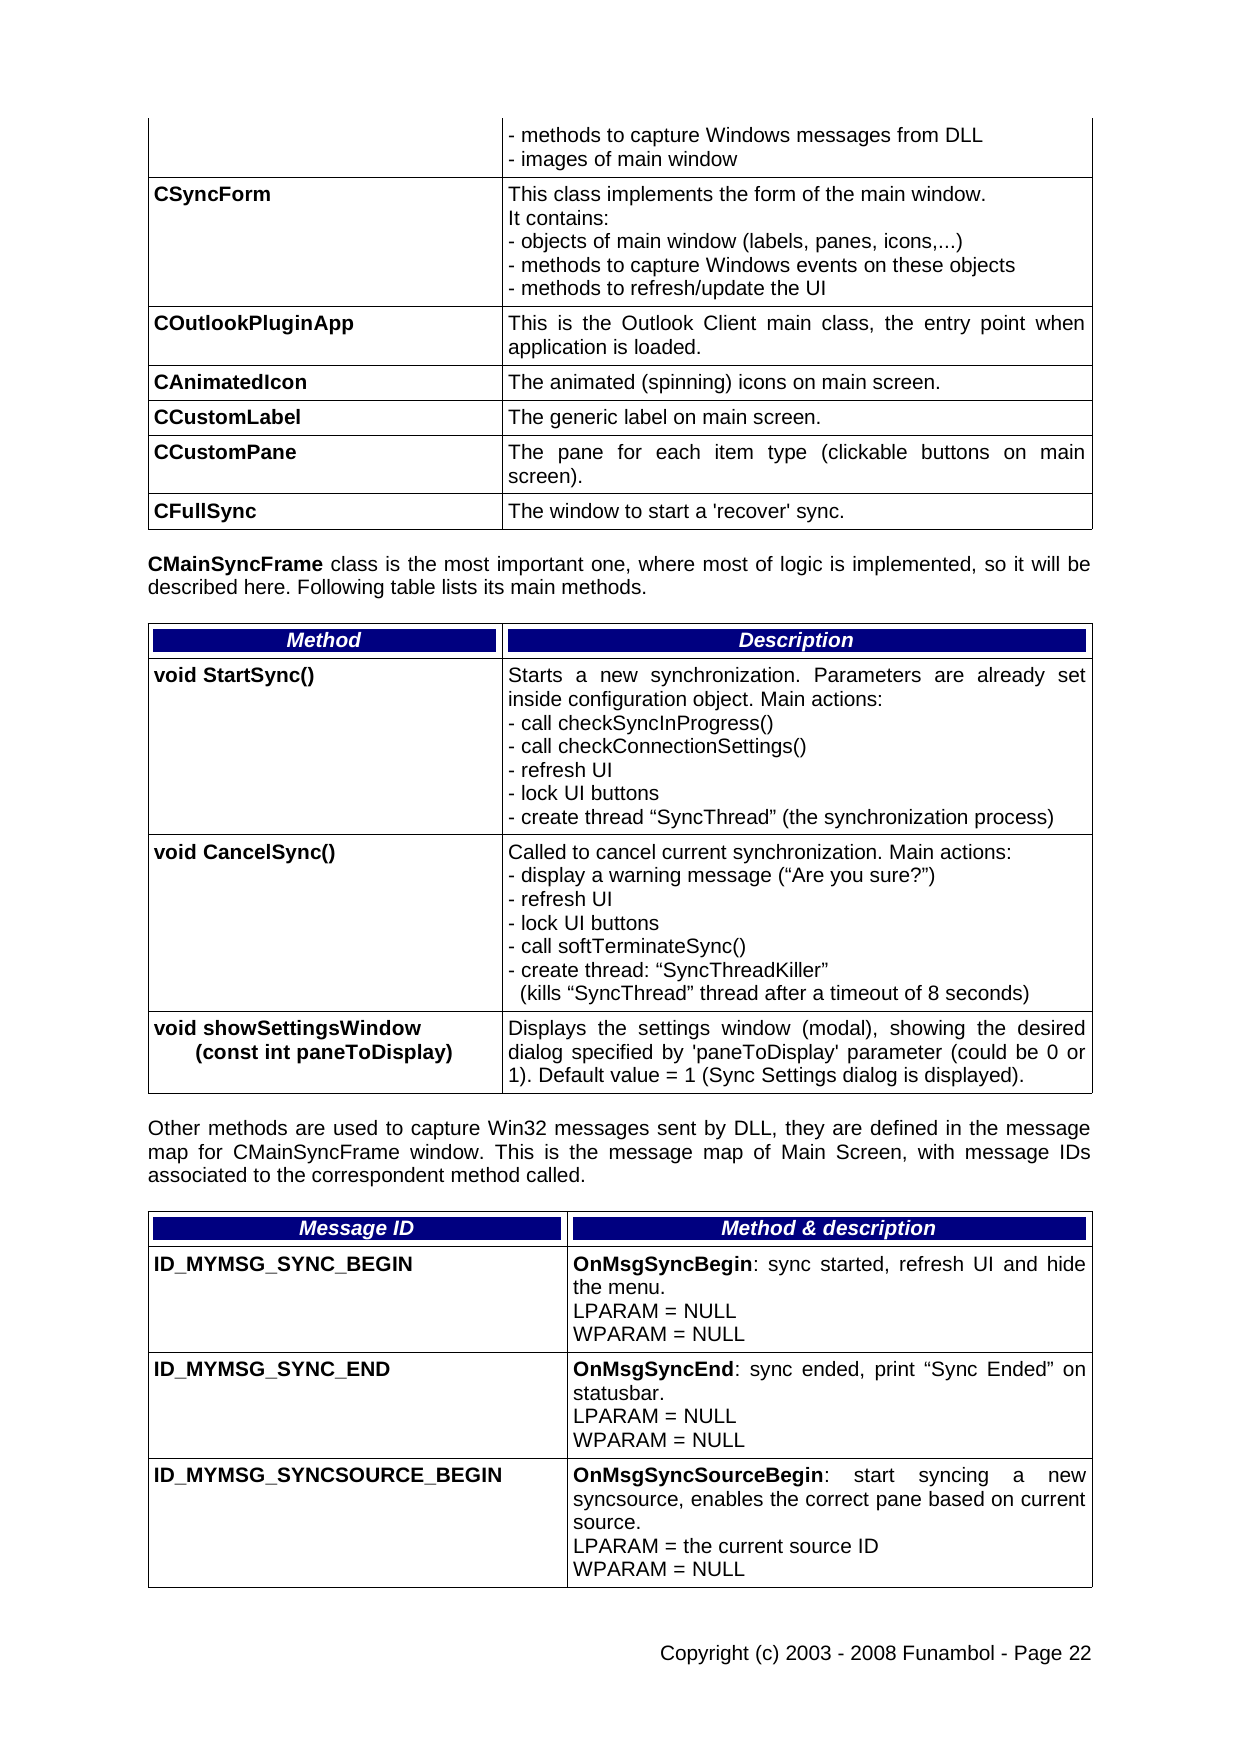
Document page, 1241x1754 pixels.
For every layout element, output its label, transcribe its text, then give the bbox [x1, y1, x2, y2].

table_cell CAnimatedIcon [149, 366, 502, 400]
table_cell CCustomLabel [149, 401, 502, 435]
table_cell ID_MYMSG_SYNC_BEGIN [149, 1247, 567, 1352]
table_cell ID_MYMSG_SYNCSOURCE_BEGIN [149, 1459, 567, 1587]
table_cell The window to start a 'recover' sync. [503, 494, 1092, 529]
table_cell void CancelSync() [149, 835, 502, 1011]
table_cell CCustomPane [149, 436, 502, 493]
table_cell OnMsgSyncSourceBegin: start syncing a new syncsource, enables the correct pane based on current source. LPARAM = the current source ID WPARAM = NULL [568, 1459, 1092, 1587]
table_cell The animated (spinning) icons on main screen. [503, 366, 1092, 400]
table_cell CFullSync [149, 494, 502, 529]
table_header Description [503, 624, 1092, 658]
text Other methods are used to capture Win32 messages sent by DLL, they are defined in the message map for CMainSyncFrame window. This is the message map of Main Screen, with message IDs associated to the correspondent method called. [148, 1117, 1093, 1187]
table_cell Displays the settings window (modal), showing the desired dialog specified by 'paneToDisplay' parameter (could be 0 or 1). Default value = 1 (Sync Settings dialog is displayed). [503, 1012, 1092, 1093]
table_header Method [149, 624, 502, 658]
table_cell CSyncForm [149, 178, 502, 306]
table_cell Called to cancel current synchronization. Main actions: - display a warning message (“Are you sure?”) - refresh UI - lock UI buttons - call softTerminateSync() - create thread: “SyncThreadKiller” (kills “SyncThread” thread after a timeout of 8 seconds) [503, 835, 1092, 1011]
table_cell [149, 118, 502, 177]
text CMainSyncFrame class is the most important one, where most of logic is implemented, so it will be described here. Following table lists its main methods. [148, 552, 1093, 599]
table_cell This is the Outlook Client main class, the entry point when application is loaded. [503, 307, 1092, 365]
table_cell COutlookPluginApp [149, 307, 502, 365]
table_cell OnMsgSyncBegin: sync started, refresh UI and hide the menu. LPARAM = NULL WPARAM = NULL [568, 1247, 1092, 1352]
table_header Method & description [568, 1212, 1092, 1246]
table_cell This class implements the form of the main window. It contains: - objects of main window (labels, panes, icons,...) - methods to capture Windows events on these objects - methods to refresh/update the UI [503, 178, 1092, 306]
table_cell The pane for each item type (clickable buttons on main screen). [503, 436, 1092, 493]
table_cell ID_MYMSG_SYNC_END [149, 1353, 567, 1458]
table_header Message ID [149, 1212, 567, 1246]
table_cell Starts a new synchronization. Parameters are already set inside configuration object. Main actions: - call checkSyncInProgress() - call checkConnectionSettings() - refresh UI - lock UI buttons - create thread “SyncThread” (the synchronization process) [503, 659, 1092, 834]
table_cell void StartSync() [149, 659, 502, 834]
table_cell The generic label on main screen. [503, 401, 1092, 435]
table_cell void showSettingsWindow (const int paneToDisplay) [149, 1012, 502, 1093]
table_cell OnMsgSyncEnd: sync ended, print “Sync Ended” on statusbar. LPARAM = NULL WPARAM = NULL [568, 1353, 1092, 1458]
table_cell - methods to capture Windows messages from DLL - images of main window [503, 118, 1092, 177]
